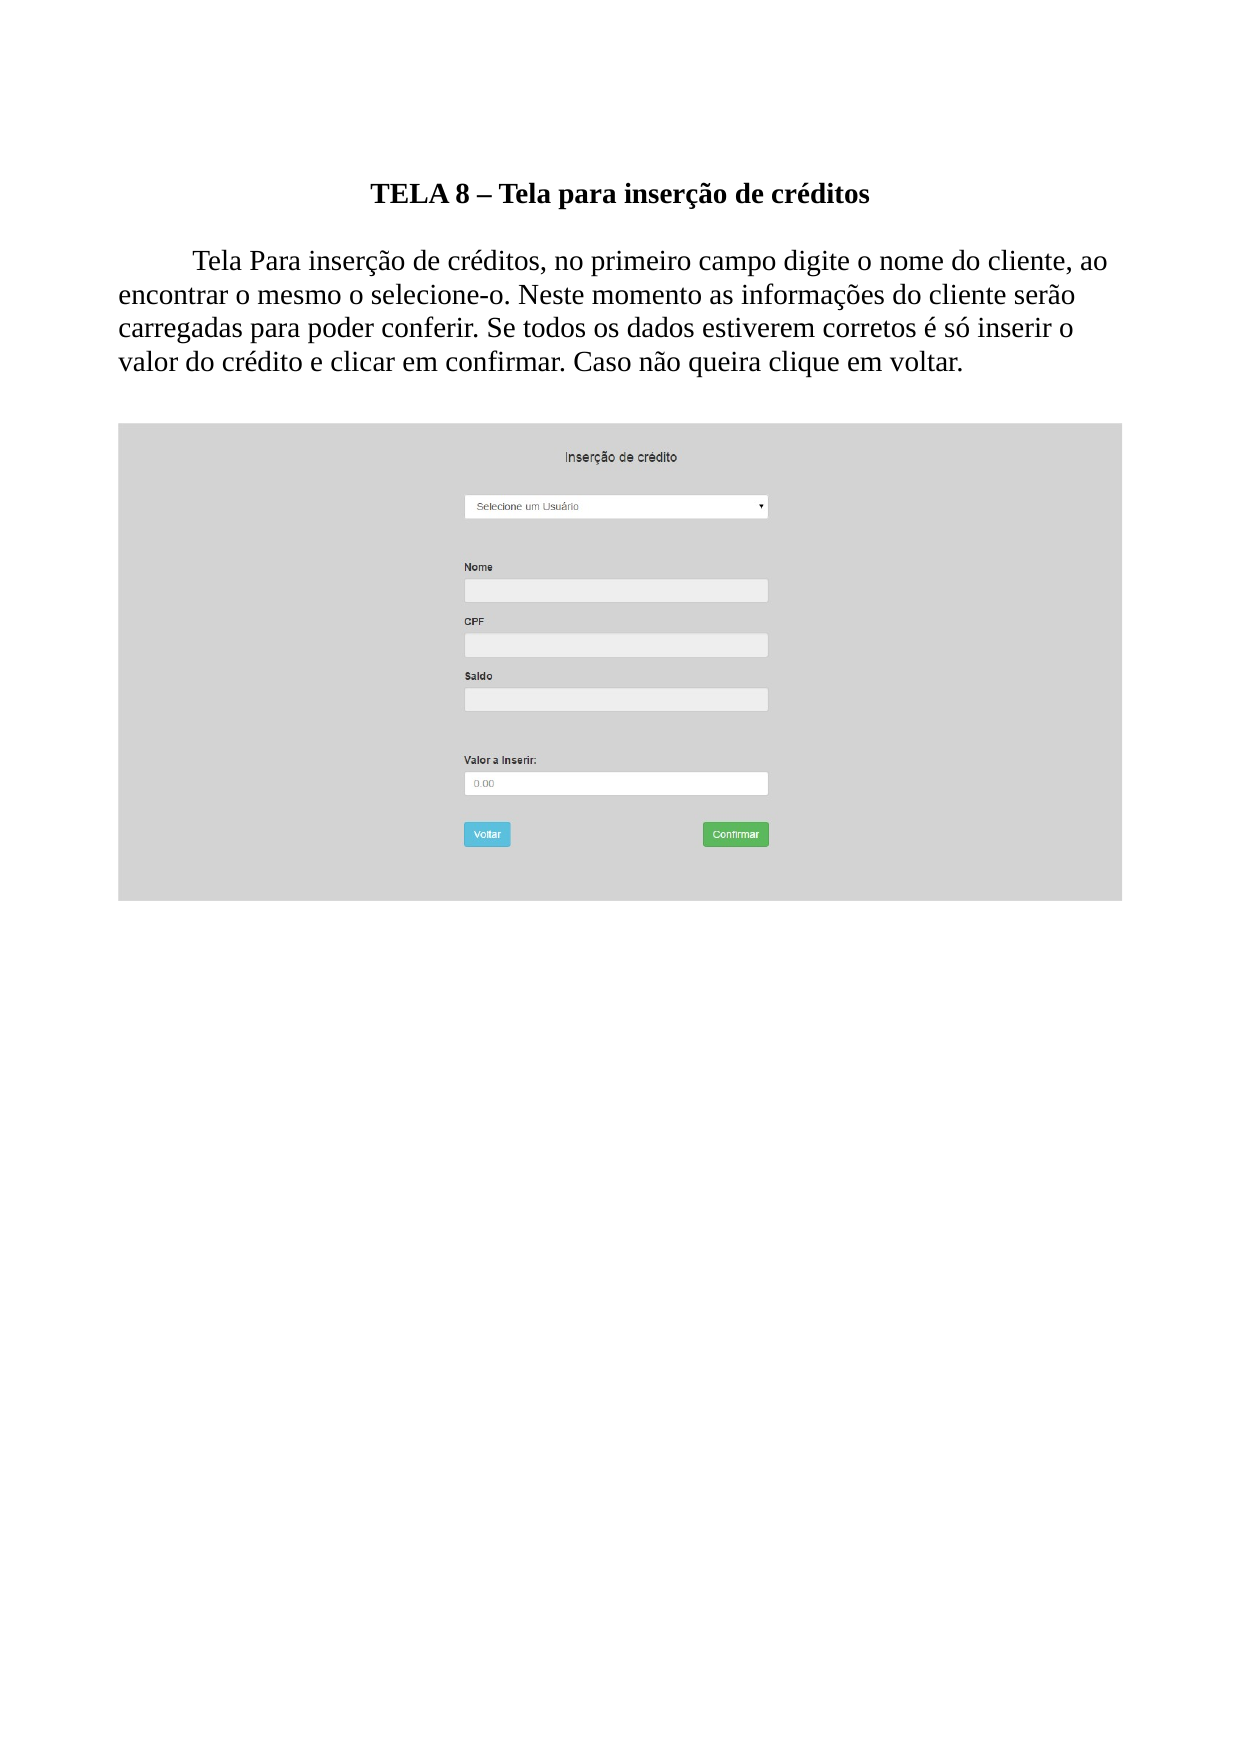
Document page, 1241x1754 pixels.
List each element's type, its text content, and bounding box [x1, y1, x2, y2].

picture [118, 423, 1123, 901]
text TELA 8 – Tela para inserção de créditos [118, 176, 1122, 210]
text Tela Para inserção de créditos, no primeiro campo digite o nome do cliente, ao encontrar o mesmo o selecione-o. Neste momento as informações do cliente serão carregadas para poder conferir. Se todos os dados estiverem corretos é só inserir o valor do crédito e clicar em confirmar. Caso não queira clique em voltar. [118, 243, 1122, 378]
